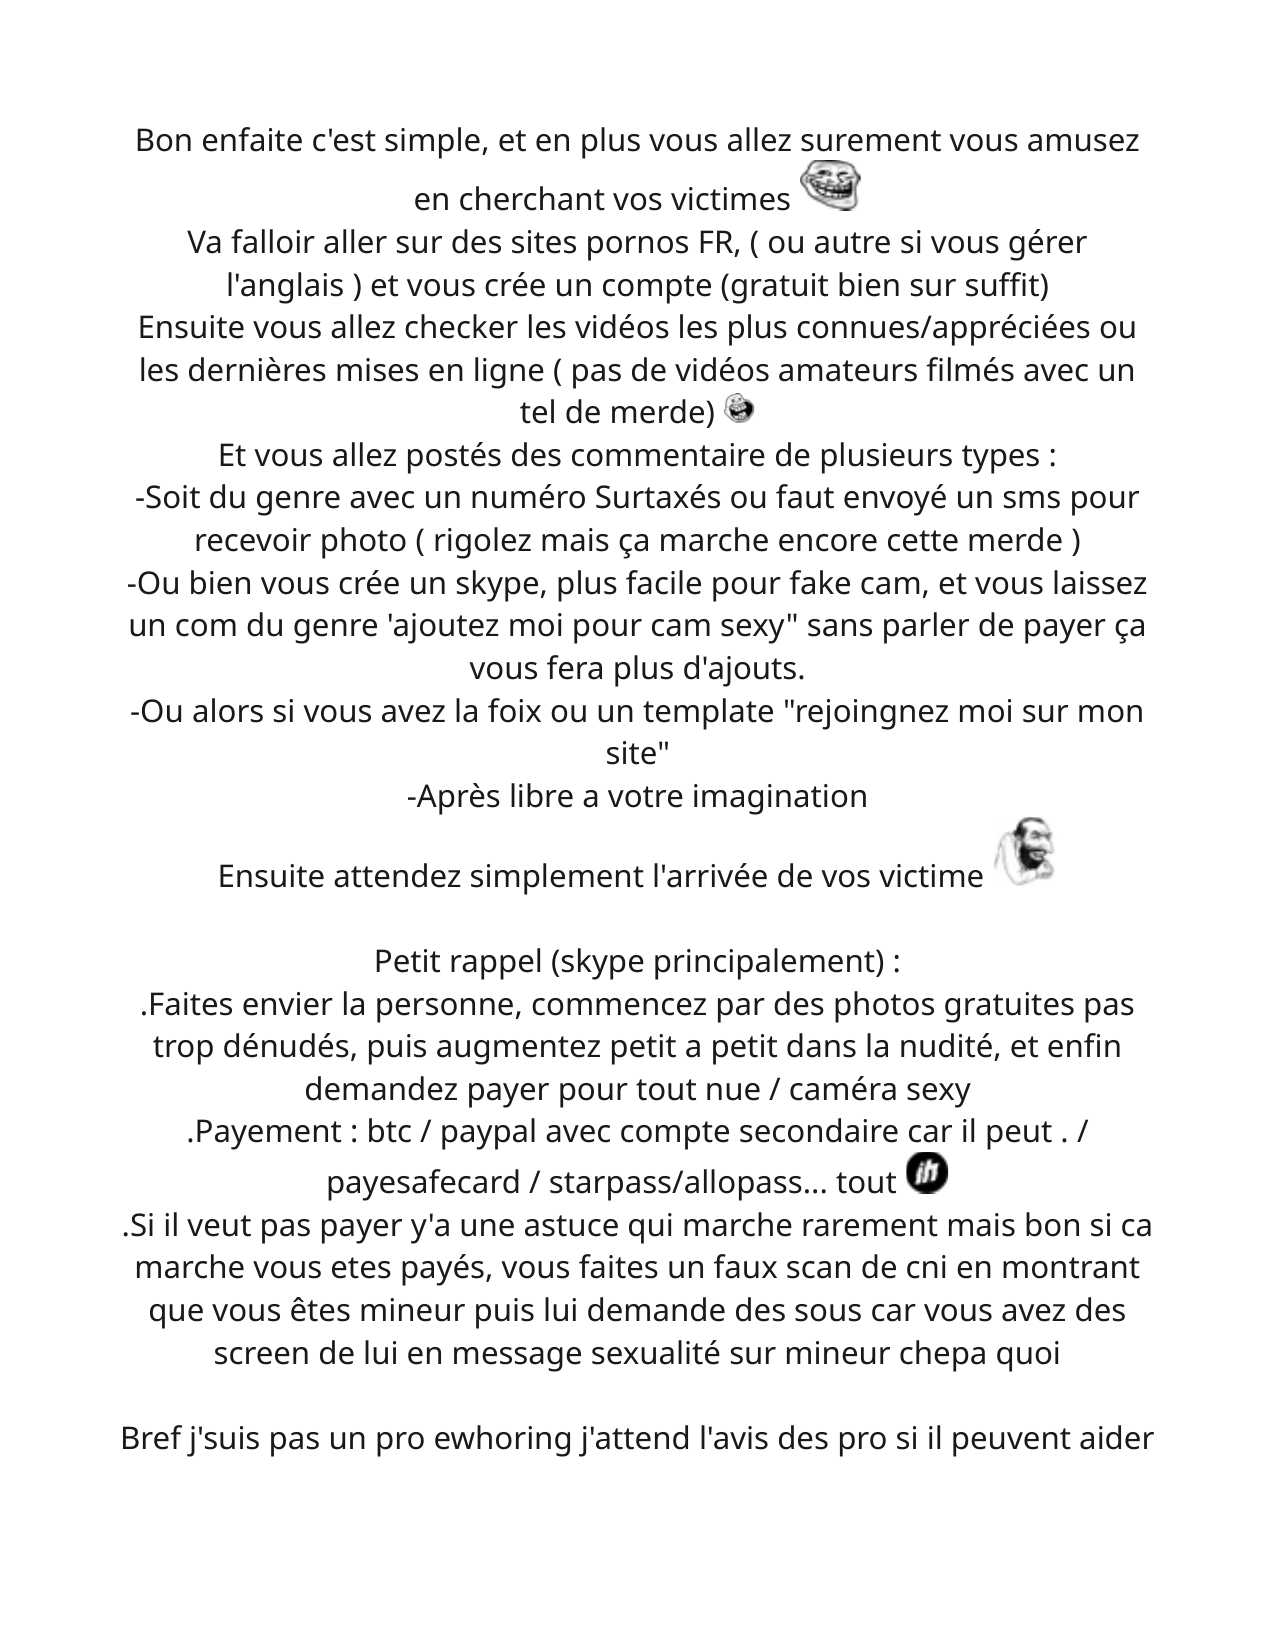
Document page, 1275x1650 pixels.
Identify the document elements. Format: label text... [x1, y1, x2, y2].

picture [800, 160, 861, 211]
text Bon enfaite c'est simple, et en plus vous allez surement vous amusez en cherchant vos victimes Va falloir aller sur des sites pornos FR, ( ou autre si vous gérer l'anglais ) et vous crée un compte (gratuit bien sur suffit) Ensuite vous allez checker les vidéos les plus connues/appréciées ou les dernières mises en ligne ( pas de vidéos amateurs filmés avec un tel de merde) Et vous allez postés des commentaire de plusieurs types : -Soit du genre avec un numéro Surtaxés ou faut envoyé un sms pour recevoir photo ( rigolez mais ça marche encore cette merde ) -Ou bien vous crée un skype, plus facile pour fake cam, et vous laissez un com du genre 'ajoutez moi pour cam sexy" sans parler de payer ça vous fera plus d'ajouts. -Ou alors si vous avez la foix ou un template "rejoingnez moi sur mon site" -Après libre a votre imagination Ensuite attendez simplement l'arrivée de vos victime Petit rappel (skype principalement) : .Faites envier la personne, commencez par des photos gratuites pas trop dénudés, puis augmentez petit a petit dans la nudité, et enfin demandez payer pour tout nue / caméra sexy .Payement : btc / paypal avec compte secondaire car il peut . / payesafecard / starpass/allopass... tout .Si il veut pas payer y'a une astuce qui marche rarement mais bon si ca marche vous etes payés, vous faites un faux scan de cni en montrant que vous êtes mineur puis lui demande des sous car vous avez des screen de lui en message sexualité sur mineur chepa quoi Bref j'suis pas un pro ewhoring j'attend l'avis des pro si il peuvent aider [118, 118, 1157, 1458]
picture [906, 1152, 949, 1194]
picture [994, 816, 1057, 888]
picture [724, 393, 755, 424]
